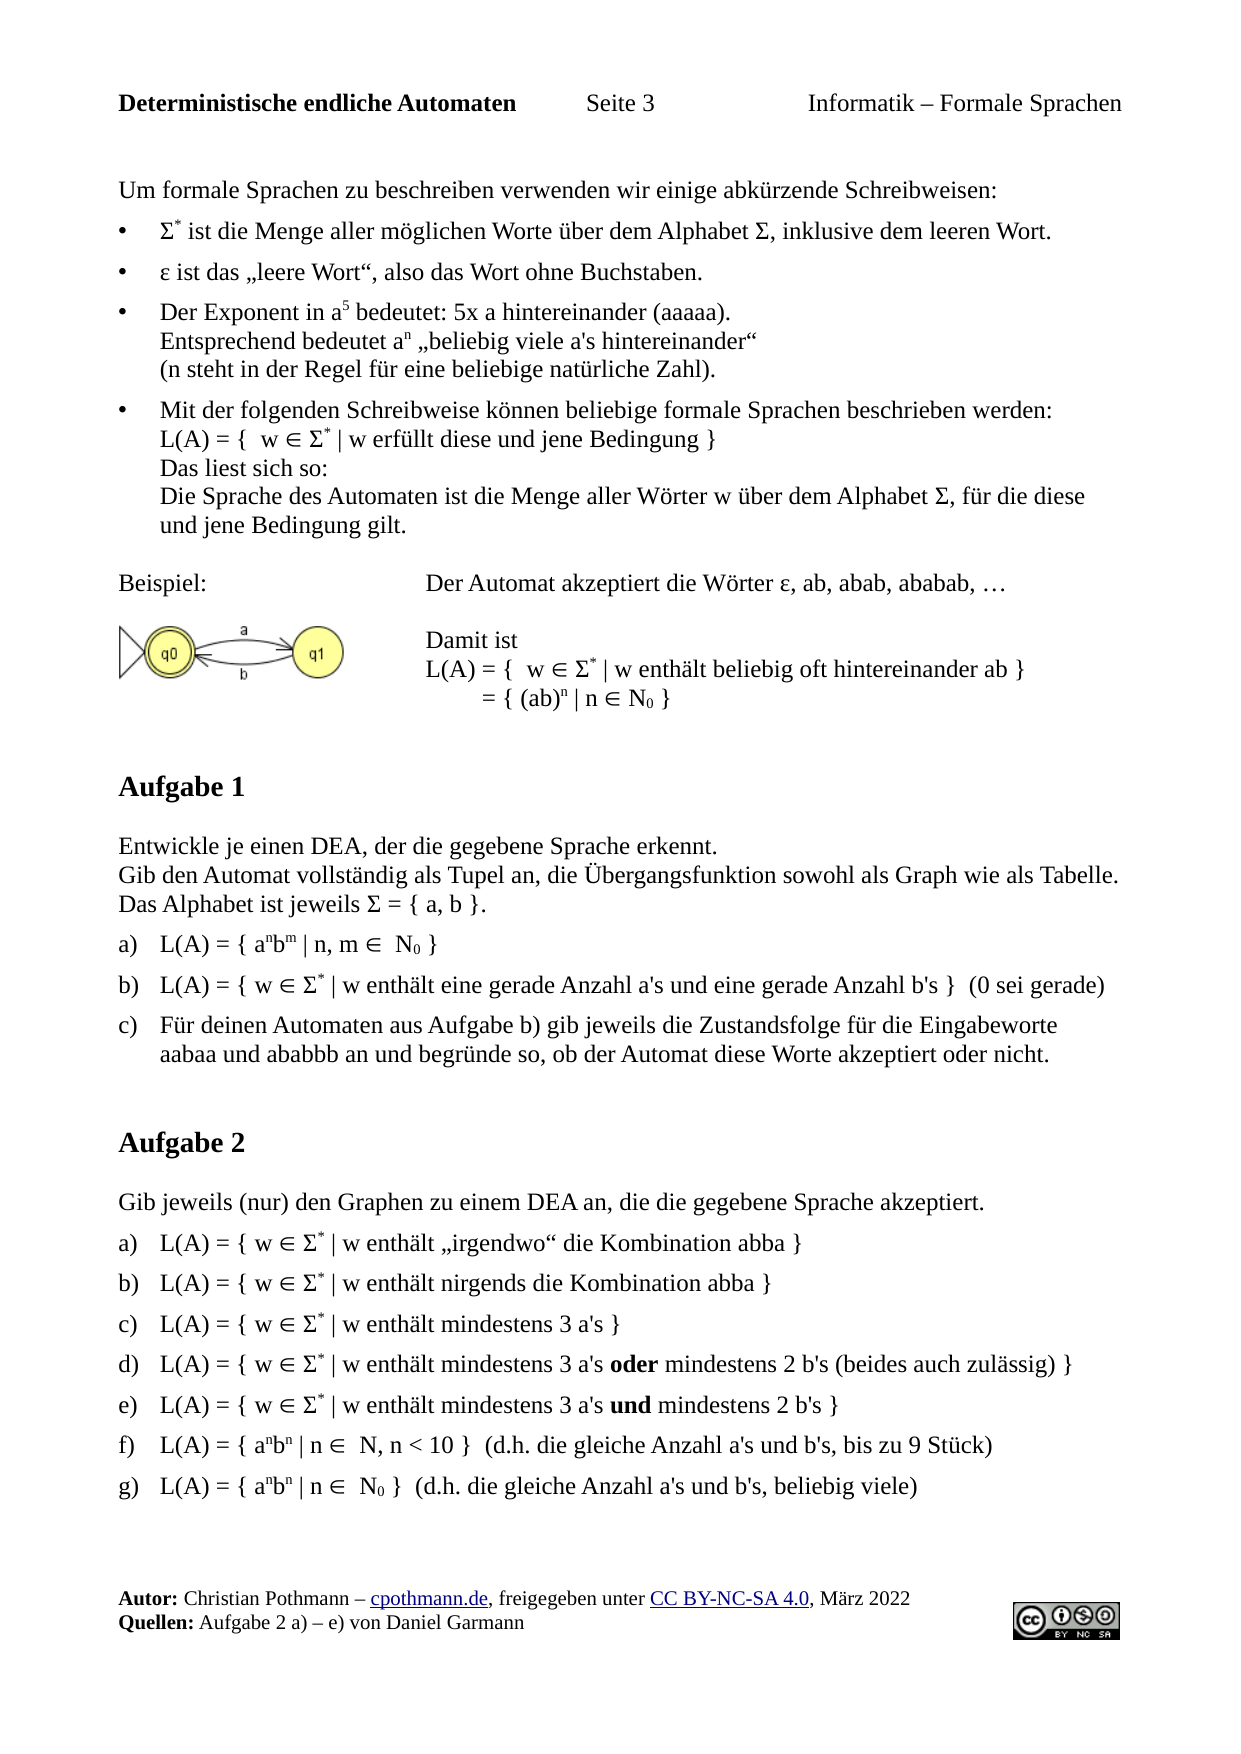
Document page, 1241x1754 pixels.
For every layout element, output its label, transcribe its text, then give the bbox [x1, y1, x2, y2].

list ε ist das „leere Wort“, also das Wort ohne Buchstaben. [118, 257, 1122, 285]
list Der Exponent in a5 bedeutet: 5x a hintereinander (aaaaa). Entsprechend bedeutet an „beliebig viele a's hintereinander“ (n steht in der Regel für eine beliebige natürliche Zahl). [118, 297, 1122, 383]
list Mit der folgenden Schreibweise können beliebige formale Sprachen beschrieben werden: L(A) = { w  Σ* | w erfüllt diese und jene Bedingung } Das liest sich so: Die Sprache des Automaten ist die Menge aller Wörter w über dem Alphabet Σ, für die diese und jene Bedingung gilt. [118, 395, 1122, 539]
list Σ* ist die Menge aller möglichen Worte über dem Alphabet Σ, inklusive dem leeren Wort. [118, 216, 1122, 245]
table_header Der Automat akzeptiert die Wörter ε, ab, abab, ababab, … Damit ist L(A) = { w  Σ* | w enthält beliebig oft hintereinander ab } = { (ab)n | n  N0 } [425, 568, 1122, 711]
picture [118, 625, 345, 681]
list L(A) = { anbn | n  N0 } (d.h. die gleiche Anzahl a's und b's, beliebig viele) [118, 1471, 1122, 1500]
text Aufgabe 2 [118, 1125, 1122, 1159]
text Das Alphabet ist jeweils Σ = { a, b }. [118, 889, 1122, 917]
text Gib jeweils (nur) den Graphen zu einem DEA an, die die gegebene Sprache akzeptiert. [118, 1187, 1122, 1216]
text Gib den Automat vollständig als Tupel an, die Übergangsfunktion sowohl als Graph wie als Tabelle. [118, 860, 1122, 889]
text Quellen: Aufgabe 2 a) – e) von Daniel Garmann [118, 1610, 1013, 1634]
text Autor: Christian Pothmann – cpothmann.de, freigegeben unter CC BY-NC-SA 4.0, März 2022 [118, 1586, 1122, 1610]
list L(A) = { w  Σ* | w enthält nirgends die Kombination abba } [118, 1268, 1122, 1297]
list Für deinen Automaten aus Aufgabe b) gib jeweils die Zustandsfolge für die Eingabeworte aabaa und ababbb an und begründe so, ob der Automat diese Worte akzeptiert oder nicht. [118, 1010, 1122, 1068]
picture [1013, 1602, 1120, 1640]
list L(A) = { anbm | n, m  N0 } [118, 929, 1122, 958]
text Um formale Sprachen zu beschreiben verwenden wir einige abkürzende Schreibweisen: [118, 176, 1122, 204]
table_header Beispiel: [118, 568, 425, 711]
list L(A) = { w  Σ* | w enthält mindestens 3 a's } [118, 1309, 1122, 1338]
list L(A) = { w  Σ* | w enthält mindestens 3 a's und mindestens 2 b's } [118, 1390, 1122, 1419]
list L(A) = { w  Σ* | w enthält mindestens 3 a's oder mindestens 2 b's (beides auch zulässig) } [118, 1349, 1122, 1378]
list L(A) = { w  Σ* | w enthält eine gerade Anzahl a's und eine gerade Anzahl b's } (0 sei gerade) [118, 970, 1122, 998]
text Entwickle je einen DEA, der die gegebene Sprache erkennt. [118, 831, 1122, 860]
list L(A) = { anbn | n  N, n < 10 } (d.h. die gleiche Anzahl a's und b's, bis zu 9 Stück) [118, 1431, 1122, 1459]
text Aufgabe 1 [118, 769, 1122, 802]
list L(A) = { w  Σ* | w enthält „irgendwo“ die Kombination abba } [118, 1228, 1122, 1257]
